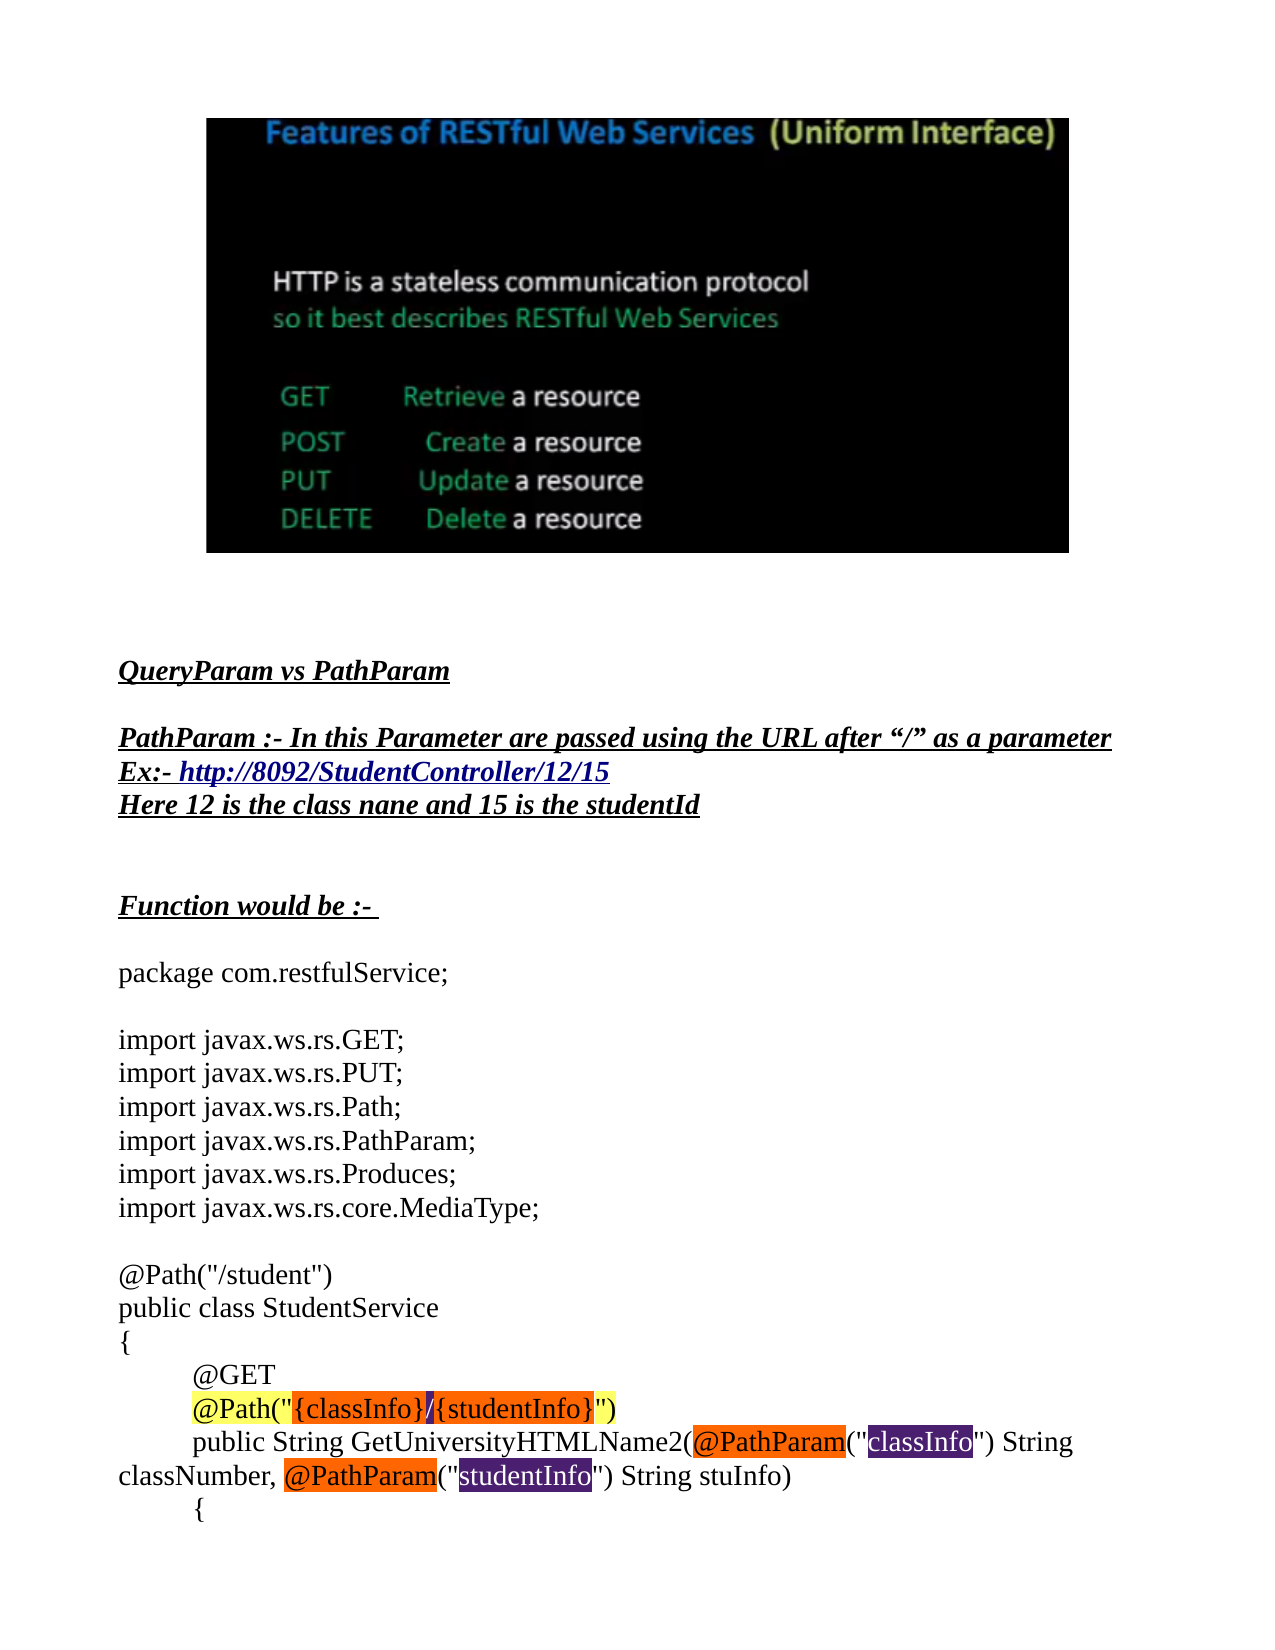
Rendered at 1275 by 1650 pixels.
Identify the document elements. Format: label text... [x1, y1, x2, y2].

text import javax.ws.rs.PathParam; [118, 1123, 1157, 1156]
text @GET [118, 1357, 1157, 1391]
text import javax.ws.rs.GET; [118, 1022, 1157, 1056]
text import javax.ws.rs.PUT; [118, 1056, 1157, 1089]
text Here 12 is the class nane and 15 is the studentId [118, 787, 1157, 821]
picture [206, 118, 1069, 553]
text import javax.ws.rs.Path; [118, 1089, 1157, 1123]
text QueryParam vs PathParam [118, 653, 1157, 687]
text @Path("{classInfo}/{studentInfo}") [118, 1391, 1157, 1424]
text Function would be :- [118, 888, 1157, 921]
text package com.restfulService; [118, 955, 1157, 988]
text { [118, 1324, 1157, 1357]
text public String GetUniversityHTMLName2(@PathParam("classInfo") String classNumber, @PathParam("studentInfo") String stuInfo) [118, 1424, 1157, 1492]
text PathParam :- In this Parameter are passed using the URL after “/” as a parameter [118, 720, 1157, 754]
text import javax.ws.rs.Produces; [118, 1156, 1157, 1190]
text @Path("/student") [118, 1257, 1157, 1290]
text public class StudentService [118, 1290, 1157, 1324]
text Ex:- http://8092/StudentController/12/15 [118, 754, 1157, 787]
text import javax.ws.rs.core.MediaType; [118, 1190, 1157, 1223]
text { [118, 1492, 1157, 1525]
